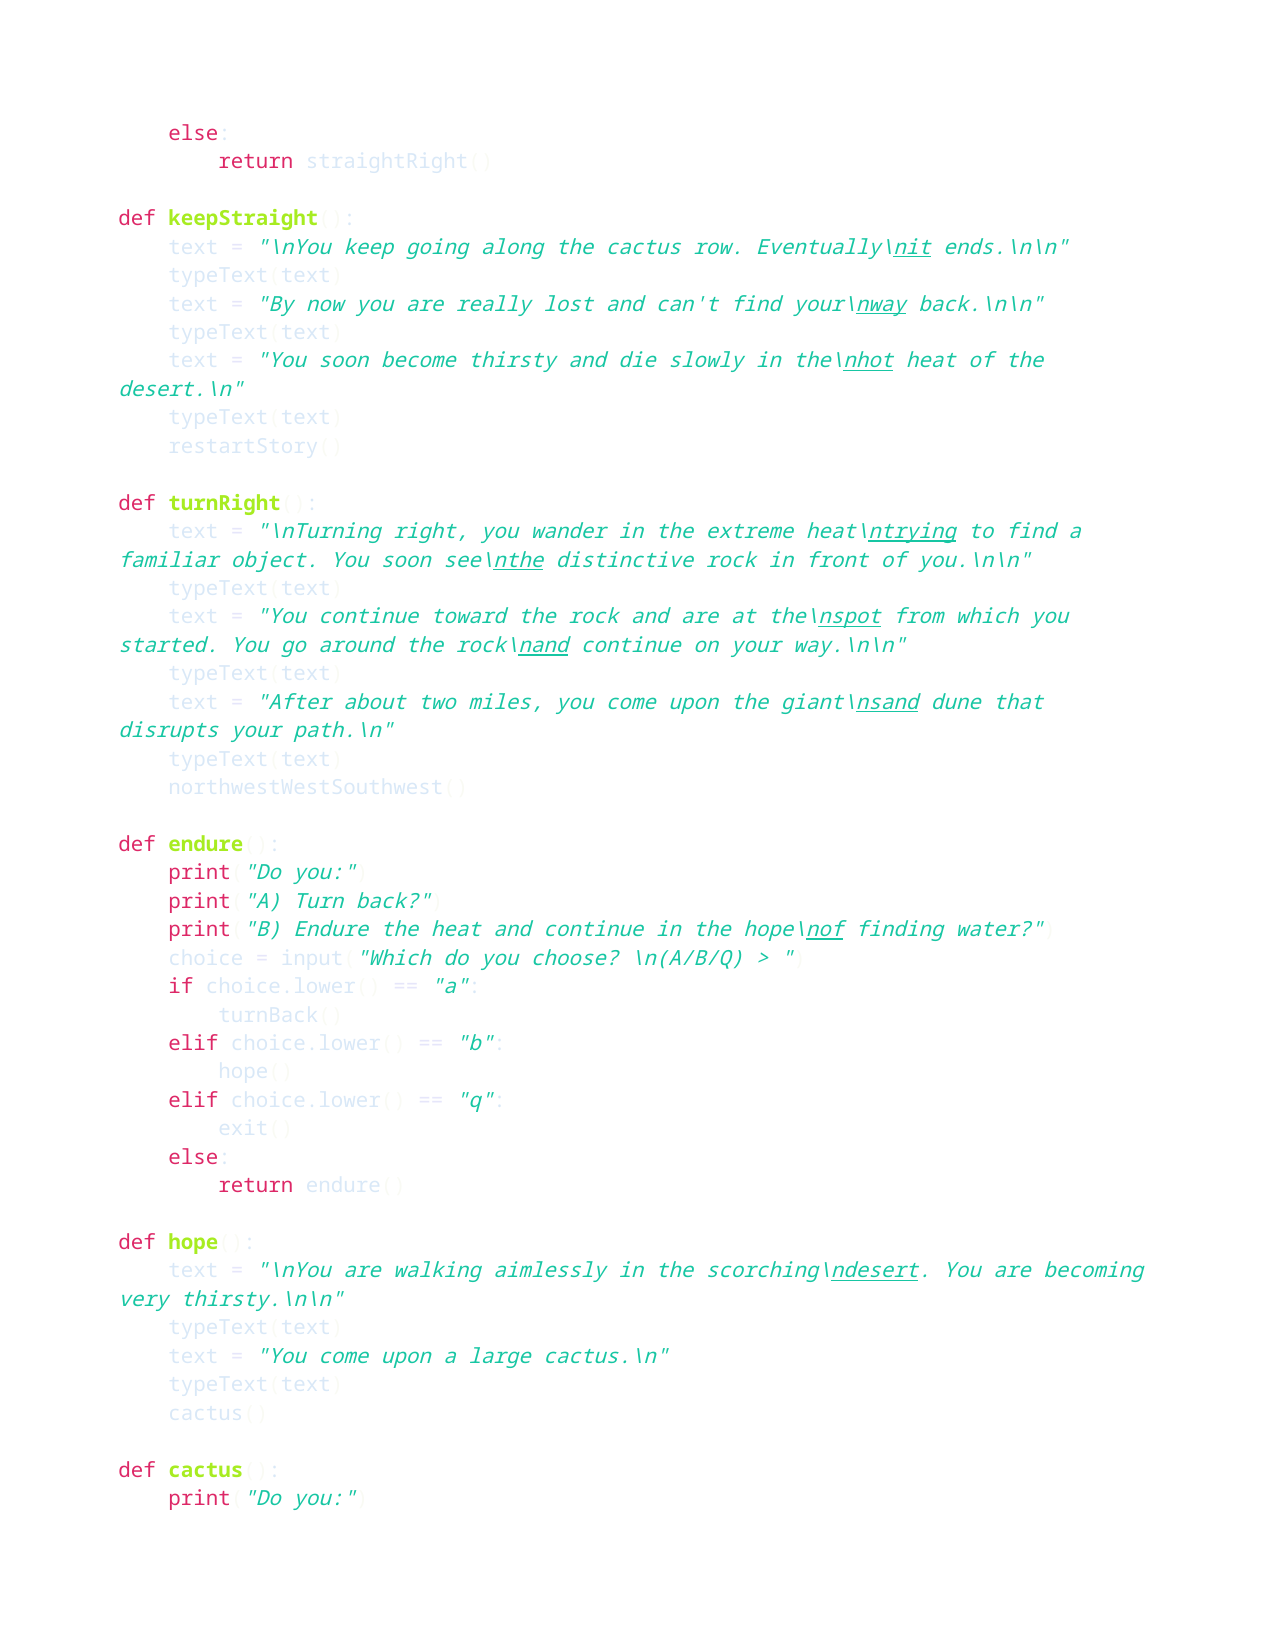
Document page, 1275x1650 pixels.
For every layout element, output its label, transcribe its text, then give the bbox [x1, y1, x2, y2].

text print("Do you:") [118, 857, 1157, 886]
text text = "\nYou keep going along the cactus row. Eventually\nit ends.\n\n" [118, 232, 1157, 260]
text print("Do you:") [118, 1483, 1157, 1512]
text if choice.lower() == "a": [118, 971, 1157, 1000]
text typeText(text) [118, 658, 1157, 687]
text text = "\nTurning right, you wander in the extreme heat\ntrying to find a familiar object. You soon see\nthe distinctive rock in front of you.\n\n" [118, 516, 1157, 573]
text def hope(): [118, 1227, 1157, 1256]
text exit() [118, 1113, 1157, 1142]
text typeText(text) [118, 1369, 1157, 1398]
text text = "You continue toward the rock and are at the\nspot from which you started. You go around the rock\nand continue on your way.\n\n" [118, 602, 1157, 658]
text restartStory() [118, 431, 1157, 459]
text elif choice.lower() == "q": [118, 1085, 1157, 1113]
text turnBack() [118, 1000, 1157, 1028]
text text = "\nYou are walking aimlessly in the scorching\ndesert. You are becoming very thirsty.\n\n" [118, 1256, 1157, 1312]
text print("A) Turn back?") [118, 886, 1157, 914]
text choice = input("Which do you choose? \n(A/B/Q) > ") [118, 943, 1157, 971]
text def turnRight(): [118, 488, 1157, 516]
text hope() [118, 1057, 1157, 1085]
text text = "You soon become thirsty and die slowly in the\nhot heat of the desert.\n" [118, 346, 1157, 402]
text text = "After about two miles, you come upon the giant\nsand dune that disrupts your path.\n" [118, 687, 1157, 744]
text typeText(text) [118, 744, 1157, 772]
text typeText(text) [118, 573, 1157, 602]
text typeText(text) [118, 1312, 1157, 1341]
text text = "By now you are really lost and can't find your\nway back.\n\n" [118, 289, 1157, 317]
text typeText(text) [118, 402, 1157, 431]
text typeText(text) [118, 260, 1157, 289]
text return endure() [118, 1170, 1157, 1199]
text def keepStraight(): [118, 203, 1157, 232]
text elif choice.lower() == "b": [118, 1028, 1157, 1057]
text def endure(): [118, 829, 1157, 857]
text return straightRight() [118, 147, 1157, 175]
text def cactus(): [118, 1455, 1157, 1483]
text typeText(text) [118, 317, 1157, 346]
text northwestWestSouthwest() [118, 772, 1157, 801]
text cactus() [118, 1398, 1157, 1426]
text else: [118, 118, 1157, 147]
text else: [118, 1142, 1157, 1170]
text text = "You come upon a large cactus.\n" [118, 1341, 1157, 1369]
text print("B) Endure the heat and continue in the hope\nof finding water?") [118, 914, 1157, 943]
